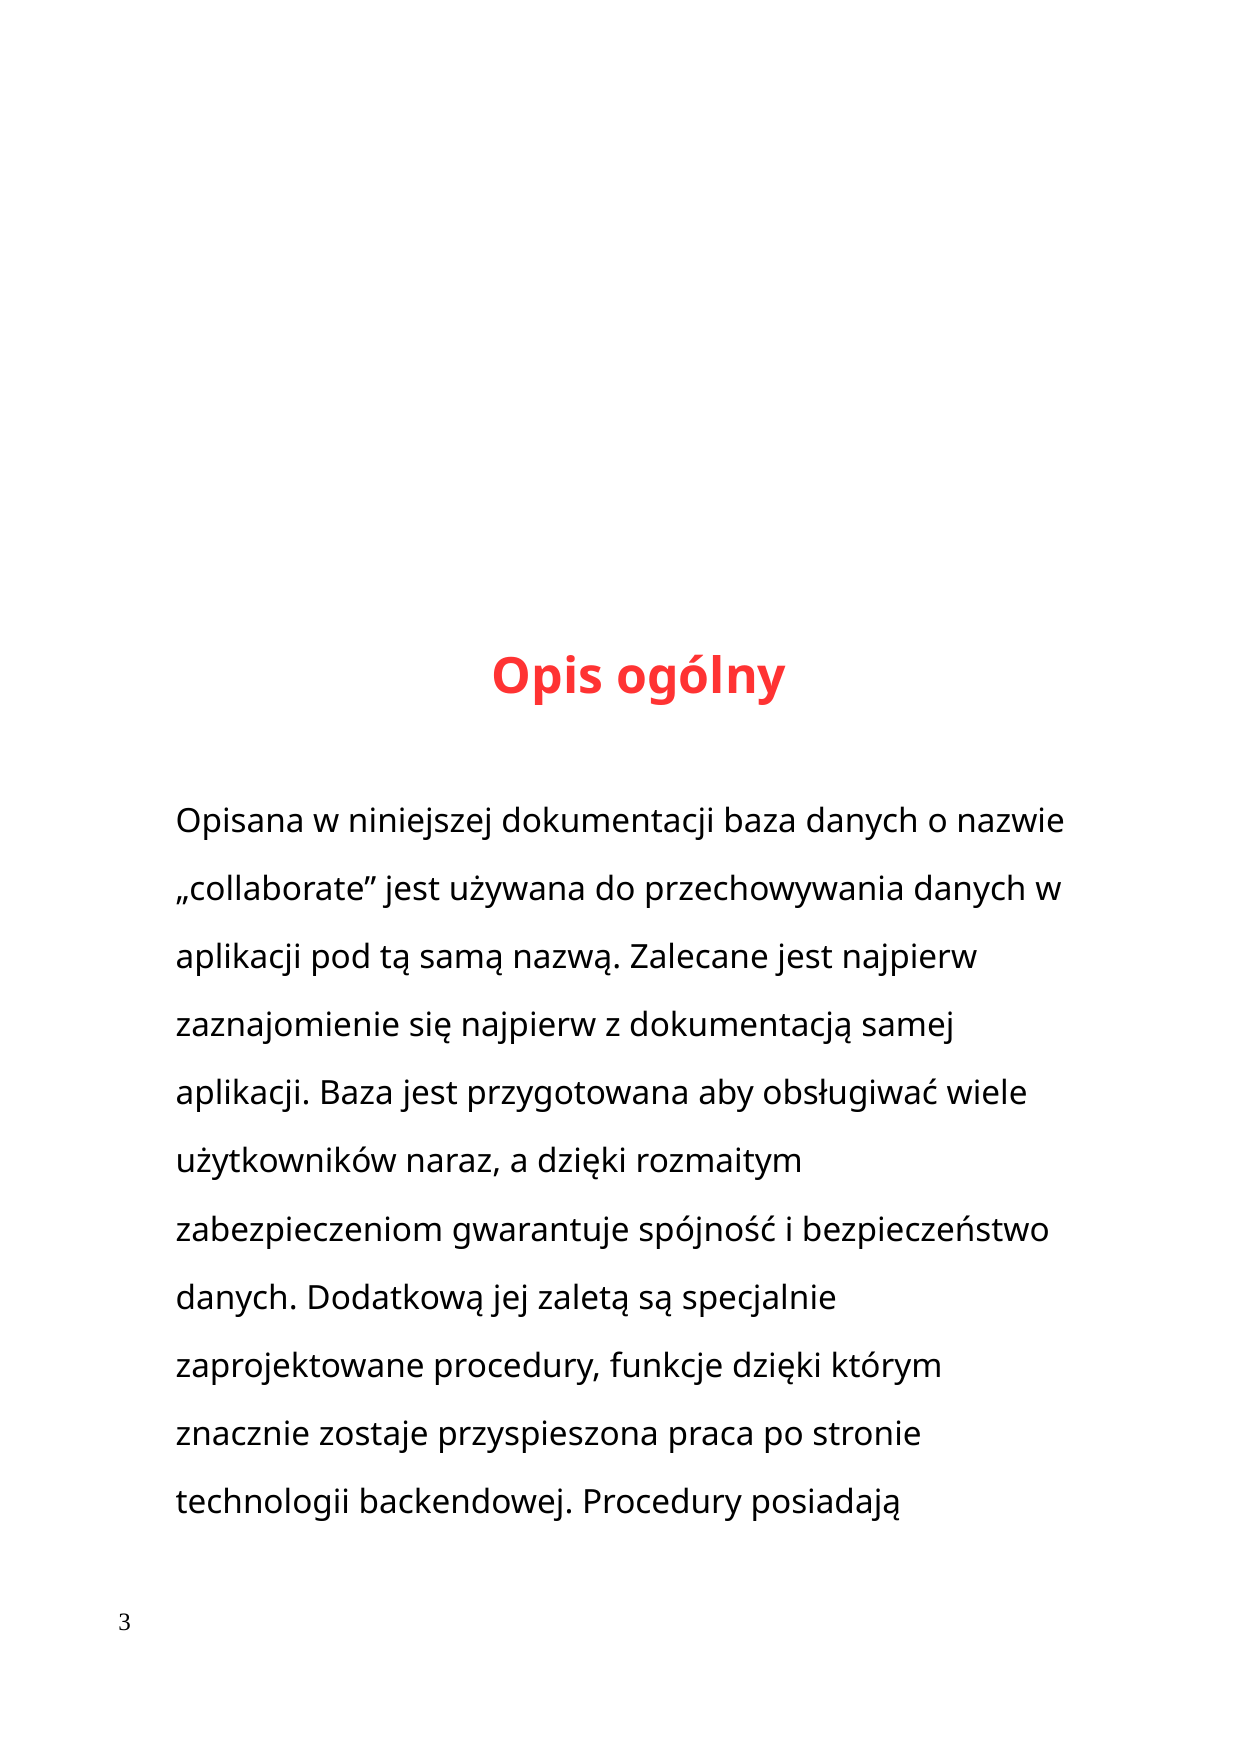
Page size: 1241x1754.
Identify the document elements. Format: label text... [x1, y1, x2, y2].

text Opisana w niniejszej dokumentacji baza danych o nazwie „collaborate” jest używana do przechowywania danych w aplikacji pod tą samą nazwą. Zalecane jest najpierw zaznajomienie się najpierw z dokumentacją samej aplikacji. Baza jest przygotowana aby obsługiwać wiele użytkowników naraz, a dzięki rozmaitym zabezpieczeniom gwarantuje spójność i bezpieczeństwo danych. Dodatkową jej zaletą są specjalnie zaprojektowane procedury, funkcje dzięki którym znacznie zostaje przyspieszona praca po stronie technologii backendowej. Procedury posiadają [175, 797, 1071, 1523]
list Opis ogólny [156, 640, 1122, 708]
